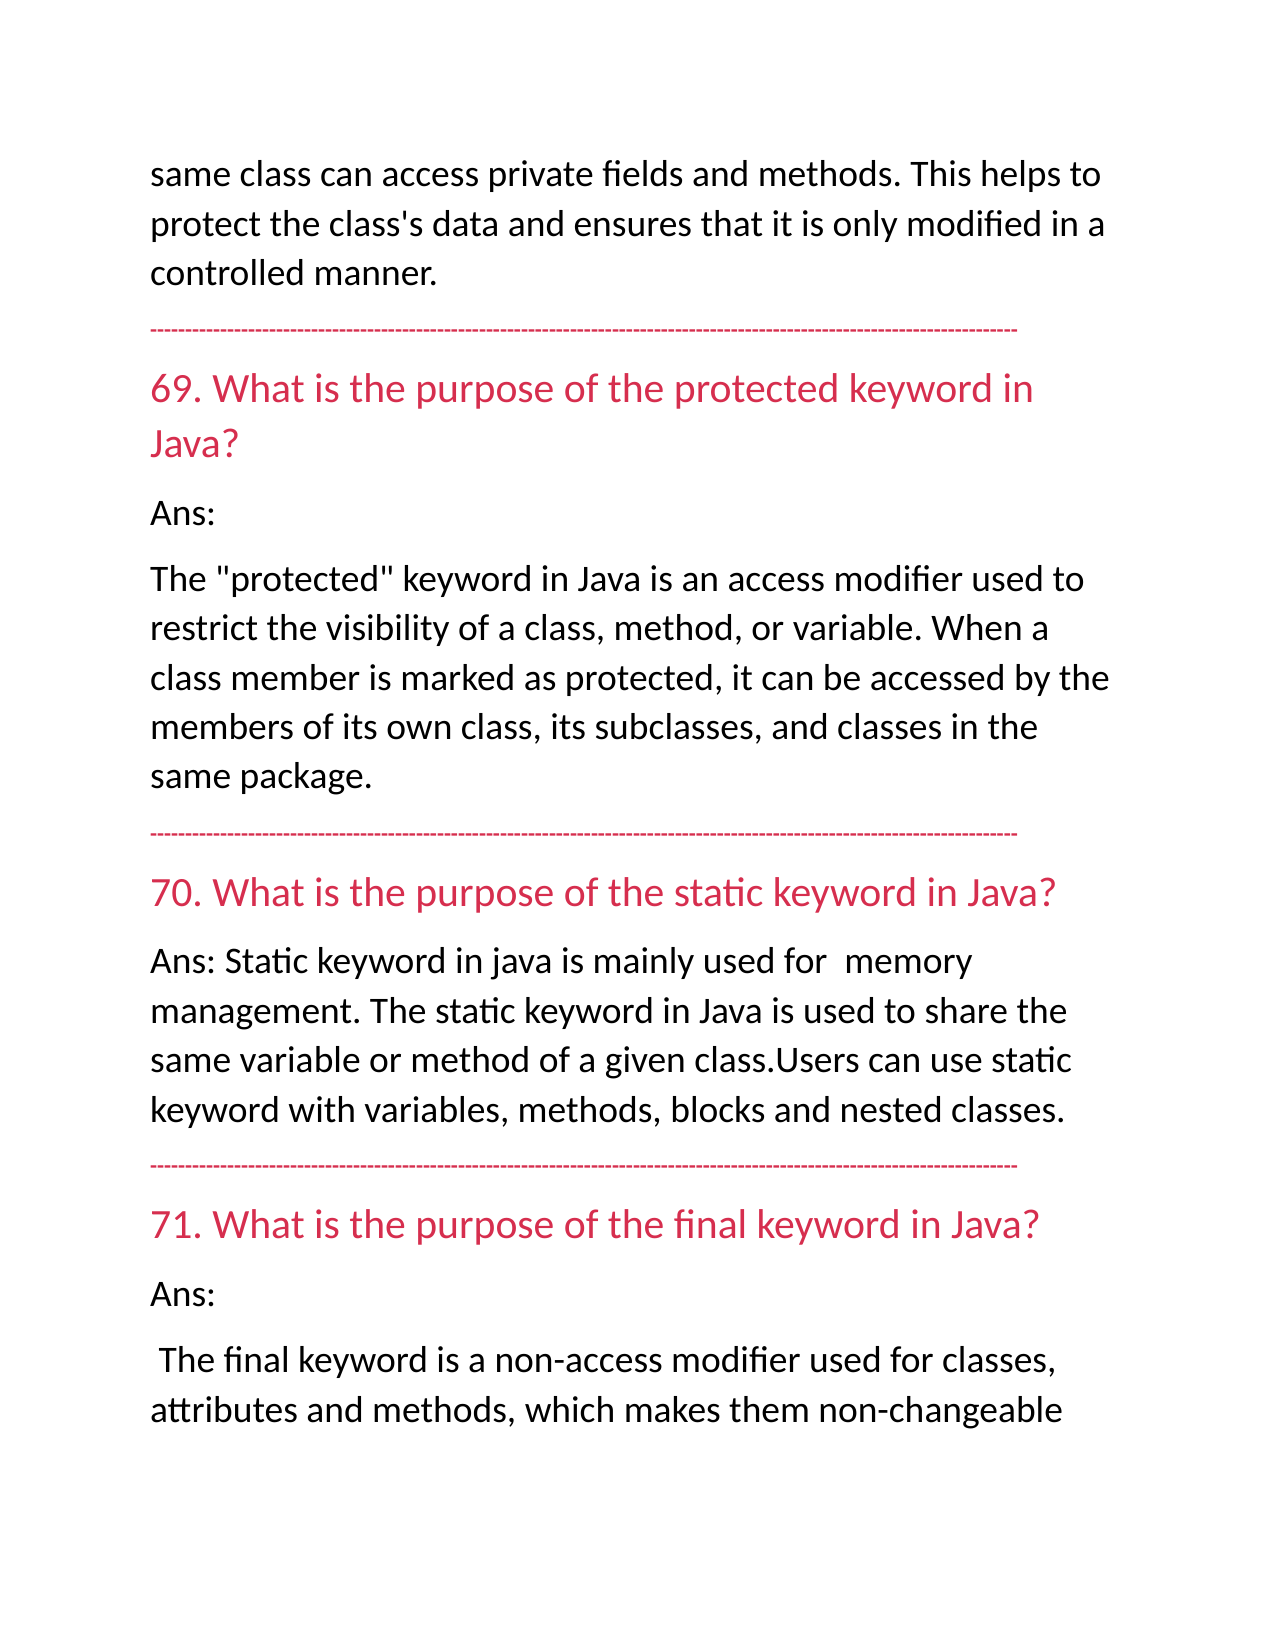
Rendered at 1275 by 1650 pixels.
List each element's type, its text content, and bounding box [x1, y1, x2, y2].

text Ans: Static keyword in java is mainly used for memory management. The static keyword in Java is used to share the same variable or method of a given class.Users can use static keyword with variables, methods, blocks and nested classes. [150, 937, 1125, 1131]
text ---------------------------------------------------------------------------------------------------------------------------- [150, 1152, 1125, 1180]
text 71. What is the purpose of the final keyword in Java? [150, 1198, 1125, 1249]
text ---------------------------------------------------------------------------------------------------------------------------- [150, 315, 1125, 343]
text The final keyword is a non-access modifier used for classes, attributes and methods, which makes them non-changeable [150, 1336, 1125, 1432]
text 69. What is the purpose of the protected keyword in Java? [150, 362, 1125, 468]
text Ans: [150, 488, 1125, 534]
text The "protected" keyword in Java is an access modifier used to restrict the visibility of a class, method, or variable. When a class member is marked as protected, it can be accessed by the members of its own class, its subclasses, and classes in the same package. [150, 554, 1125, 798]
text Ans: [150, 1270, 1125, 1316]
text 70. What is the purpose of the static keyword in Java? [150, 866, 1125, 916]
text same class can access private fields and methods. This helps to protect the class's data and ensures that it is only modified in a controlled manner. [150, 150, 1125, 295]
text ---------------------------------------------------------------------------------------------------------------------------- [150, 819, 1125, 847]
